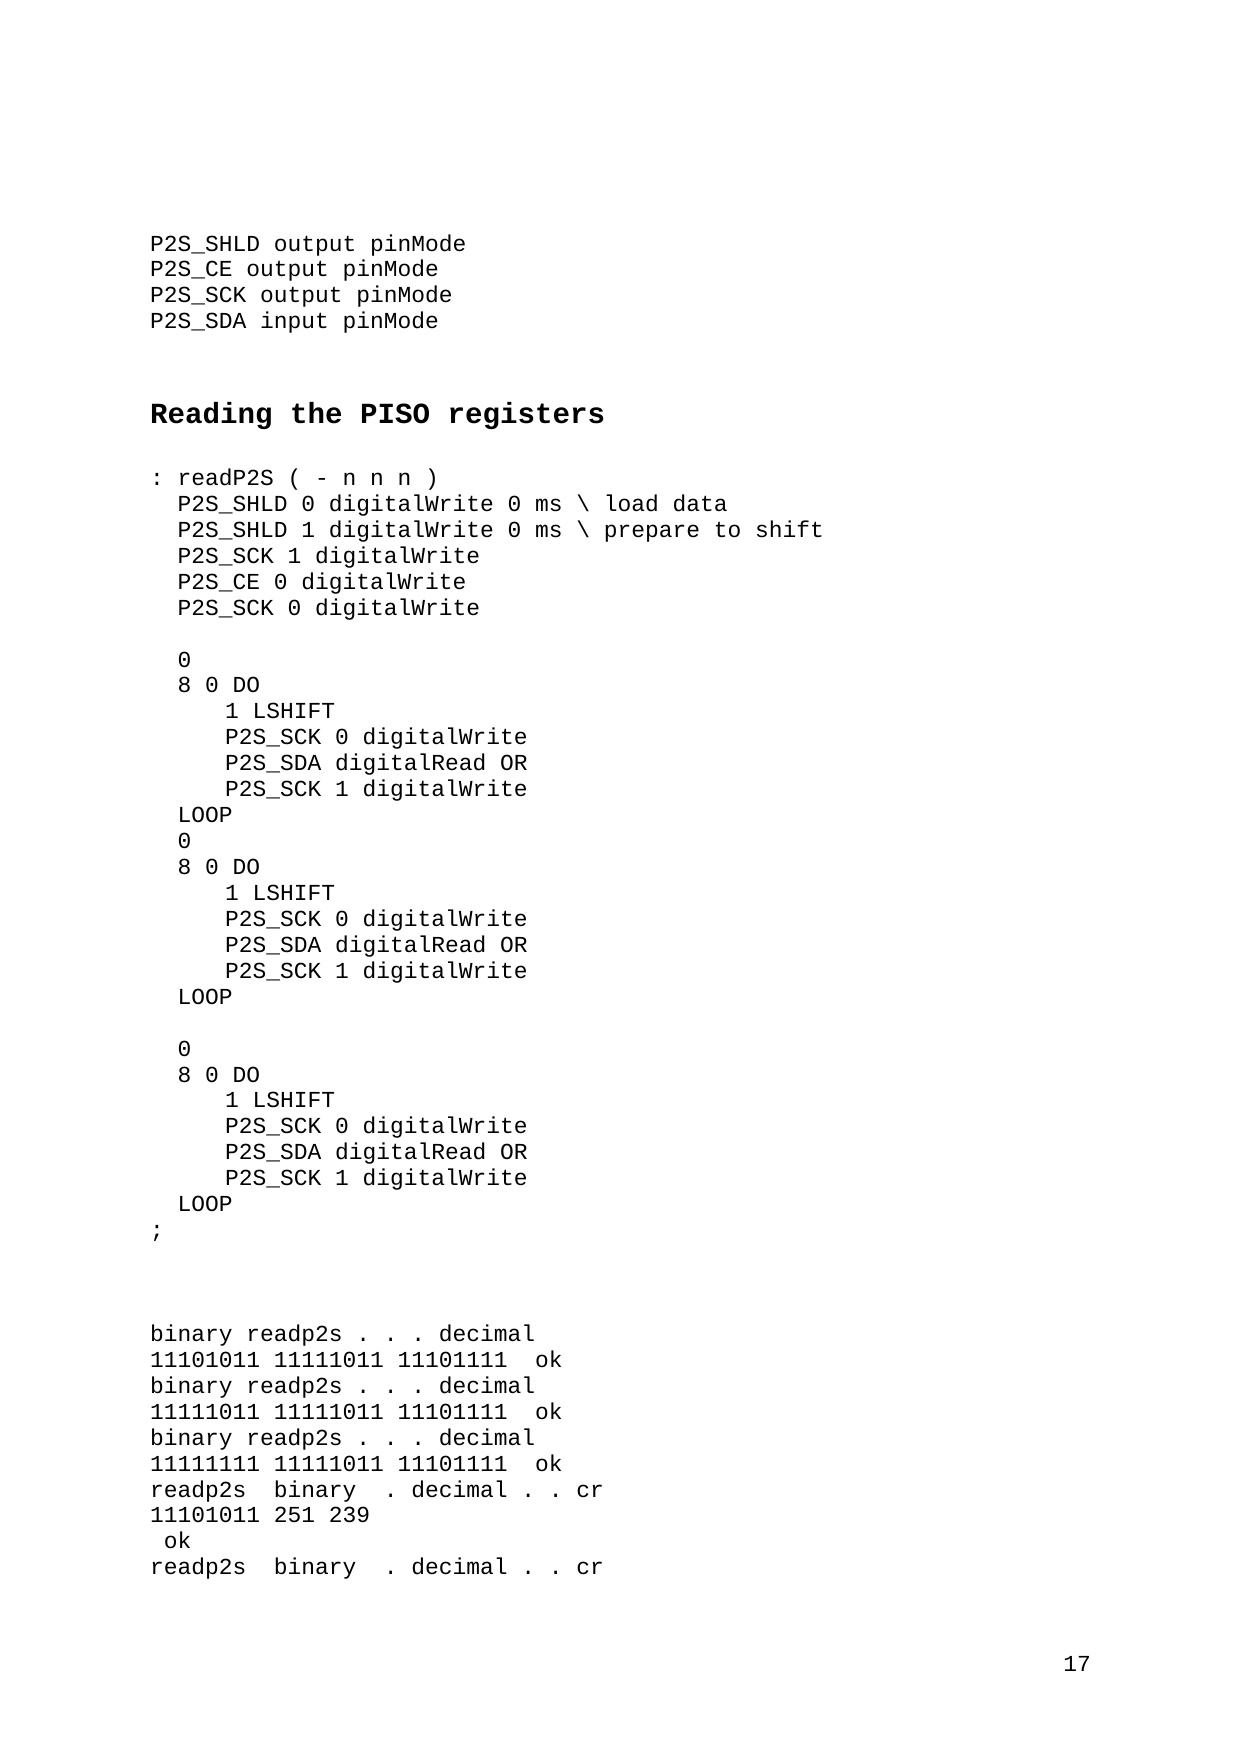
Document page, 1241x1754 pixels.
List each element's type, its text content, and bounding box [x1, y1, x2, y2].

text LOOP [150, 803, 1091, 829]
text : readP2S ( - n n n ) [150, 466, 1091, 492]
text P2S_SHLD 0 digitalWrite 0 ms \ load data [150, 492, 1091, 518]
text readp2s binary . decimal . . cr [150, 1556, 1091, 1582]
text P2S_SDA digitalRead OR [150, 933, 1091, 959]
text 1 LSHIFT [150, 1089, 1091, 1115]
text binary readp2s . . . decimal [150, 1426, 1091, 1452]
text binary readp2s . . . decimal [150, 1374, 1091, 1400]
text 1 LSHIFT [150, 700, 1091, 726]
text P2S_SDA digitalRead OR [150, 1141, 1091, 1167]
text P2S_SDA input pinMode [150, 310, 1091, 336]
text 8 0 DO [150, 855, 1091, 881]
text 0 [150, 1037, 1091, 1063]
text 8 0 DO [150, 1063, 1091, 1089]
text binary readp2s . . . decimal [150, 1322, 1091, 1348]
text readp2s binary . decimal . . cr [150, 1478, 1091, 1504]
text 0 [150, 648, 1091, 674]
text P2S_SDA digitalRead OR [150, 752, 1091, 778]
text P2S_SCK 0 digitalWrite [150, 1115, 1091, 1141]
text 11111111 11111011 11101111 ok [150, 1452, 1091, 1478]
text LOOP [150, 1193, 1091, 1218]
text P2S_SCK 1 digitalWrite [150, 778, 1091, 803]
text 8 0 DO [150, 674, 1091, 700]
text ; [150, 1218, 1091, 1244]
text P2S_SCK 1 digitalWrite [150, 1167, 1091, 1193]
text P2S_CE 0 digitalWrite [150, 570, 1091, 596]
text 11101011 11111011 11101111 ok [150, 1348, 1091, 1374]
text P2S_SCK 1 digitalWrite [150, 544, 1091, 570]
text 11111011 11111011 11101111 ok [150, 1400, 1091, 1426]
text 11101011 251 239 [150, 1504, 1091, 1530]
text LOOP [150, 985, 1091, 1011]
text P2S_SCK output pinMode [150, 284, 1091, 310]
text 1 LSHIFT [150, 881, 1091, 907]
text P2S_SHLD output pinMode [150, 232, 1091, 258]
text P2S_SCK 0 digitalWrite [150, 726, 1091, 752]
text P2S_CE output pinMode [150, 258, 1091, 284]
text P2S_SCK 0 digitalWrite [150, 907, 1091, 933]
text P2S_SHLD 1 digitalWrite 0 ms \ prepare to shift [150, 518, 1091, 544]
text ok [150, 1530, 1091, 1556]
subtitle Reading the PISO registers [150, 399, 1091, 432]
text P2S_SCK 0 digitalWrite [150, 596, 1091, 622]
text 0 [150, 829, 1091, 855]
text P2S_SCK 1 digitalWrite [150, 959, 1091, 985]
